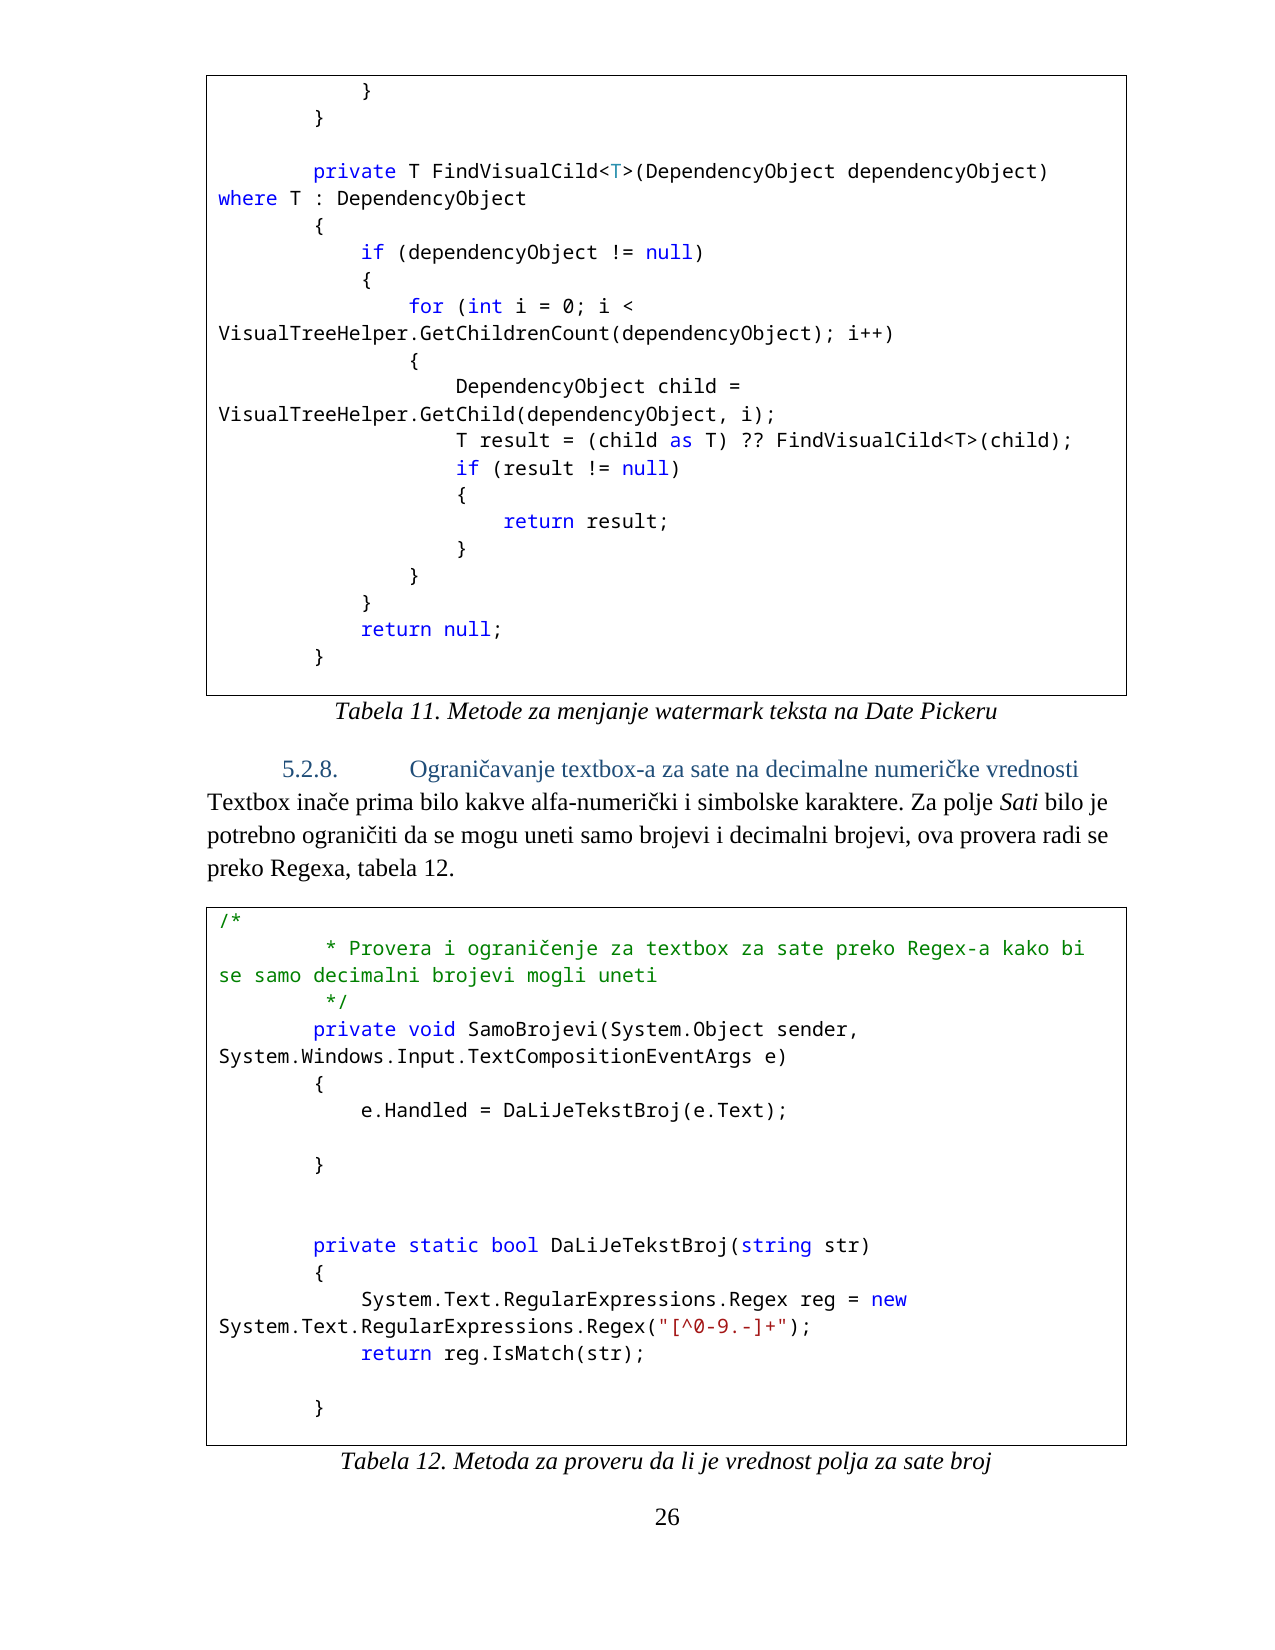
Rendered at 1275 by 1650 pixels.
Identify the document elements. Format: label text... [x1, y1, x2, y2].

text Tabela 11. Metode za menjanje watermark teksta na Date Pickeru [207, 696, 1127, 724]
text Tabela 12. Metoda za proveru da li je vrednost polja za sate broj [207, 1446, 1127, 1475]
table_header } } private T FindVisualCild<T>(DependencyObject dependencyObject) where T : DependencyObject { if (dependencyObject != null) { for (int i = 0; i < VisualTreeHelper.GetChildrenCount(dependencyObject); i++) { DependencyObject child = VisualTreeHelper.GetChild(dependencyObject, i); T result = (child as T) ?? FindVisualCild<T>(child); if (result != null) { return result; } } } return null; } [207, 76, 1126, 695]
text Textbox inače prima bilo kakve alfa-numerički i simbolske karaktere. Za polje Sati bilo je potrebno ograničiti da se mogu uneti samo brojevi i decimalni brojevi, ova provera radi se preko Regexa, tabela 12. [207, 787, 1127, 882]
subtitle Ograničavanje textbox-a za sate na decimalne numeričke vrednosti [282, 754, 1127, 782]
table_header /* * Provera i ograničenje za textbox za sate preko Regex-a kako bi se samo decimalni brojevi mogli uneti */ private void SamoBrojevi(System.Object sender, System.Windows.Input.TextCompositionEventArgs e) { e.Handled = DaLiJeTekstBroj(e.Text); } private static bool DaLiJeTekstBroj(string str) { System.Text.RegularExpressions.Regex reg = new System.Text.RegularExpressions.Regex("[^0-9.-]+"); return reg.IsMatch(str); } [207, 908, 1126, 1445]
